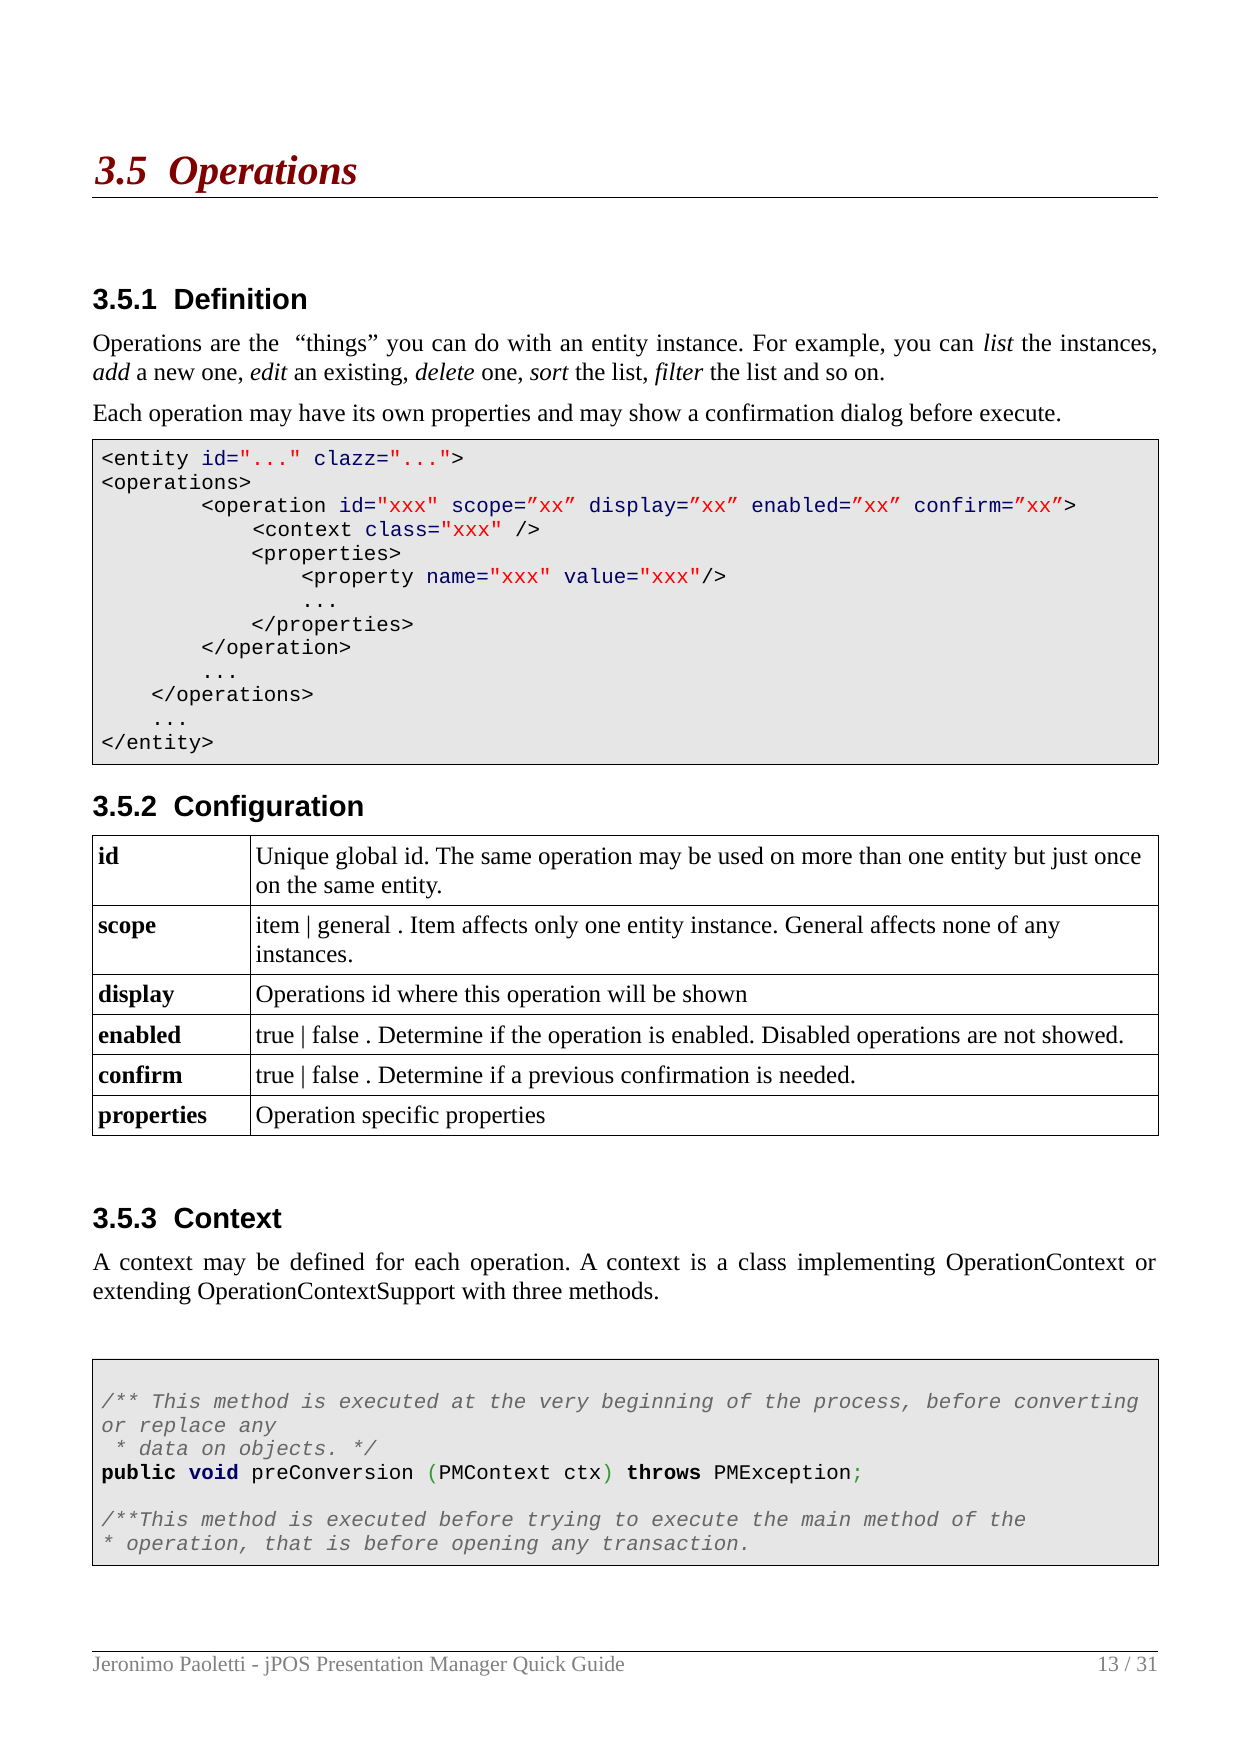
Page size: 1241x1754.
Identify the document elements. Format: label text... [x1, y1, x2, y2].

text /**This method is executed before trying to execute the main method of the [93, 1500, 1158, 1524]
text Each operation may have its own properties and may show a confirmation dialog before execute. [92, 398, 1158, 427]
table_cell Operation specific properties [251, 1096, 1158, 1135]
table_header id [93, 836, 250, 904]
text </operation> [93, 628, 1158, 652]
text * operation, that is before opening any transaction. [93, 1524, 1158, 1565]
table_cell enabled [93, 1015, 250, 1054]
table_cell display [93, 975, 250, 1014]
text <operation id="xxx" scope=”xx” display=”xx” enabled=”xx” confirm=”xx”> [93, 486, 1158, 510]
table_header Unique global id. The same operation may be used on more than one entity but just once on the same entity. [251, 836, 1158, 904]
text ... [93, 581, 1158, 604]
text Operations are the “things” you can do with an entity instance. For example, you can list the instances, add a new one, edit an existing, delete one, sort the list, filter the list and so on. [92, 328, 1158, 385]
subtitle Definition [92, 282, 1158, 315]
text <properties> [93, 534, 1158, 557]
text </operations> [93, 676, 1158, 699]
text <context class="xxx" /> [93, 510, 1158, 534]
table_cell properties [93, 1096, 250, 1135]
text </entity> [93, 723, 1158, 764]
text ... [93, 699, 1158, 723]
text A context may be defined for each operation. A context is a class implementing OperationContext or extending OperationContextSupport with three methods. [92, 1247, 1158, 1305]
subtitle Context [92, 1201, 1158, 1235]
text <entity id="..." clazz="..."> [93, 440, 1158, 463]
text </properties> [93, 604, 1158, 628]
subtitle Operations [92, 143, 1158, 197]
subtitle Configuration [92, 789, 1158, 823]
text <operations> [93, 463, 1158, 486]
text <property name="xxx" value="xxx"/> [93, 557, 1158, 581]
text /** This method is executed at the very beginning of the process, before converting or replace any [93, 1382, 1158, 1429]
text public void preConversion (PMContext ctx) throws PMException; [93, 1453, 1158, 1477]
table_cell item | general . Item affects only one entity instance. General affects none of any instances. [251, 906, 1158, 973]
table_cell true | false . Determine if a previous confirmation is needed. [251, 1055, 1158, 1094]
table_cell true | false . Determine if the operation is enabled. Disabled operations are not showed. [251, 1015, 1158, 1054]
text ... [93, 652, 1158, 676]
table_cell confirm [93, 1055, 250, 1094]
table_cell Operations id where this operation will be shown [251, 975, 1158, 1014]
table_cell scope [93, 906, 250, 973]
text * data on objects. */ [93, 1429, 1158, 1453]
